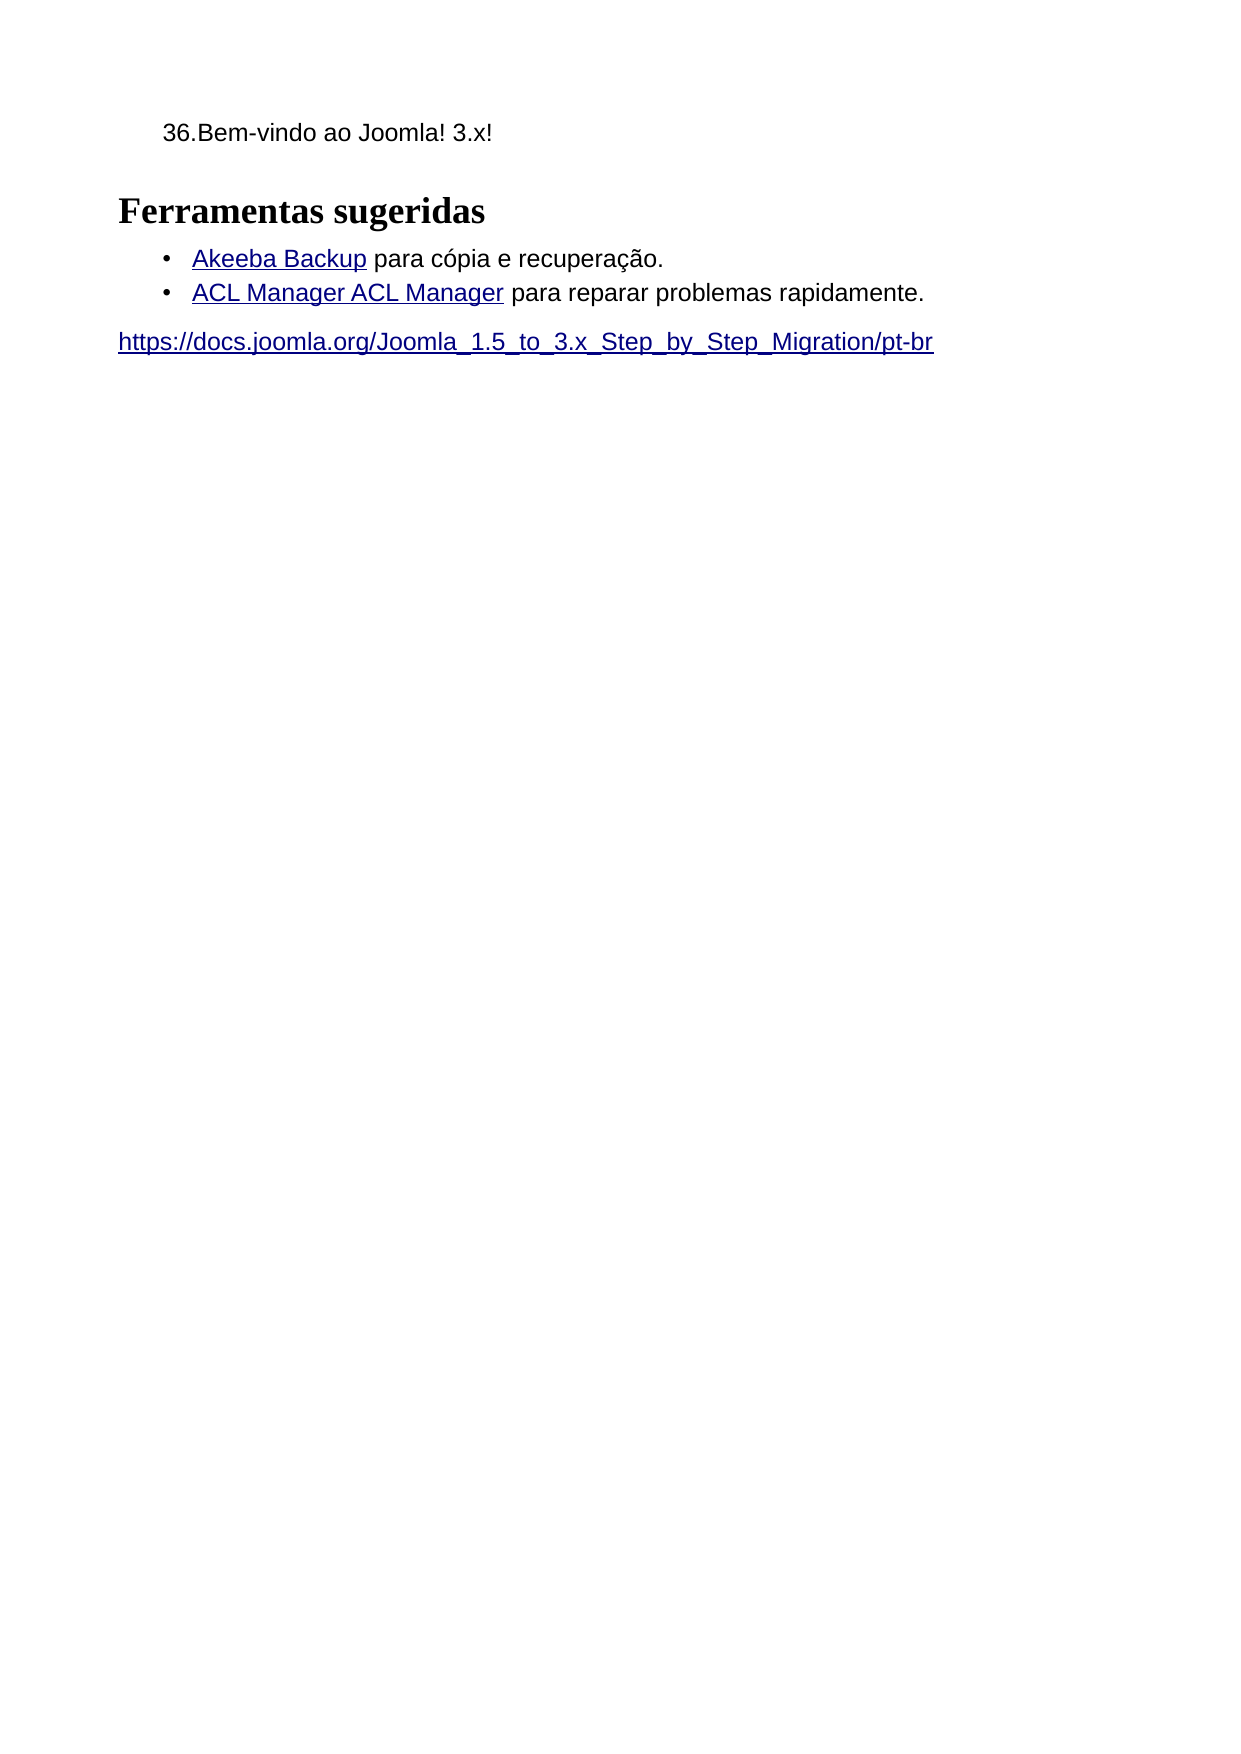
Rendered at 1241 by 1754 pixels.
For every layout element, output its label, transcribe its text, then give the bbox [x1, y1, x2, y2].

list ACL Manager ACL Manager para reparar problemas rapidamente. [162, 278, 1122, 307]
list Akeeba Backup para cópia e recuperação. [162, 244, 1122, 272]
text https://docs.joomla.org/Joomla_1.5_to_3.x_Step_by_Step_Migration/pt-br [118, 327, 1122, 356]
list Bem-vindo ao Joomla! 3.x! [162, 118, 1122, 147]
subtitle Ferramentas sugeridas [118, 188, 1122, 231]
